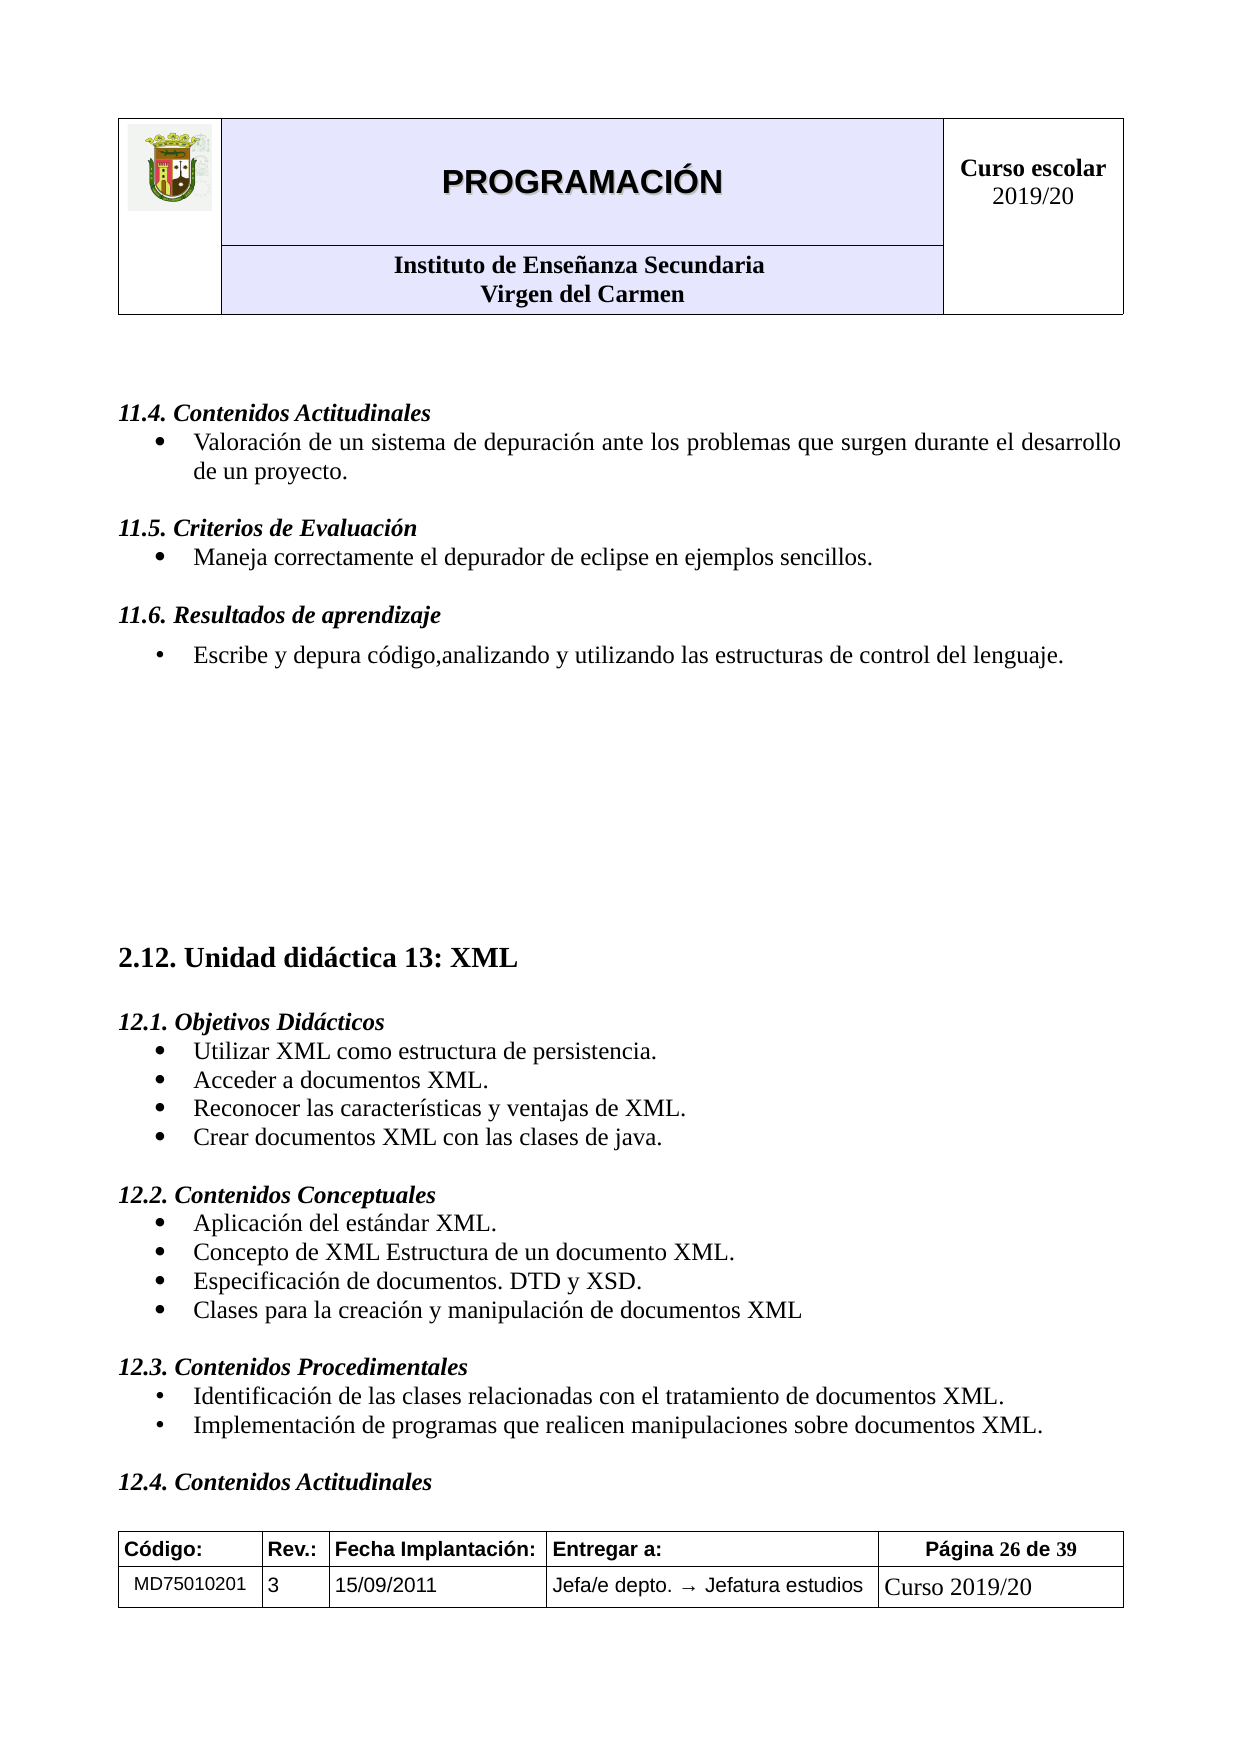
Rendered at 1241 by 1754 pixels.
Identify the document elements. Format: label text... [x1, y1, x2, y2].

subtitle Contenidos Actitudinales [118, 398, 1122, 427]
list Acceder a documentos XML. [156, 1065, 1122, 1093]
list Concepto de XML Estructura de un documento XML. [156, 1237, 1122, 1266]
list Clases para la creación y manipulación de documentos XML [156, 1295, 1122, 1323]
subtitle Objetivos Didácticos [118, 1007, 1122, 1036]
list Identificación de las clases relacionadas con el tratamiento de documentos XML. [156, 1381, 1122, 1410]
list Maneja correctamente el depurador de eclipse en ejemplos sencillos. [156, 542, 1122, 571]
list Crear documentos XML con las clases de java. [156, 1122, 1122, 1151]
picture [127, 124, 213, 211]
subtitle Contenidos Actitudinales [118, 1467, 1122, 1496]
list Reconocer las características y ventajas de XML. [156, 1093, 1122, 1122]
subtitle Contenidos Procedimentales [118, 1352, 1122, 1381]
list Utilizar XML como estructura de persistencia. [156, 1036, 1122, 1065]
subtitle Criterios de Evaluación [118, 513, 1122, 542]
list Valoración de un sistema de depuración ante los problemas que surgen durante el desarrollo de un proyecto. [156, 427, 1122, 485]
subtitle Contenidos Conceptuales [118, 1180, 1122, 1208]
list Escribe y depura código,analizando y utilizando las estructuras de control del lenguaje. [156, 640, 1122, 669]
subtitle Unidad didáctica 13: XML [118, 940, 1122, 974]
list Aplicación del estándar XML. [156, 1208, 1122, 1237]
list Especificación de documentos. DTD y XSD. [156, 1266, 1122, 1295]
subtitle Resultados de aprendizaje [118, 600, 1122, 628]
list Implementación de programas que realicen manipulaciones sobre documentos XML. [156, 1410, 1122, 1438]
